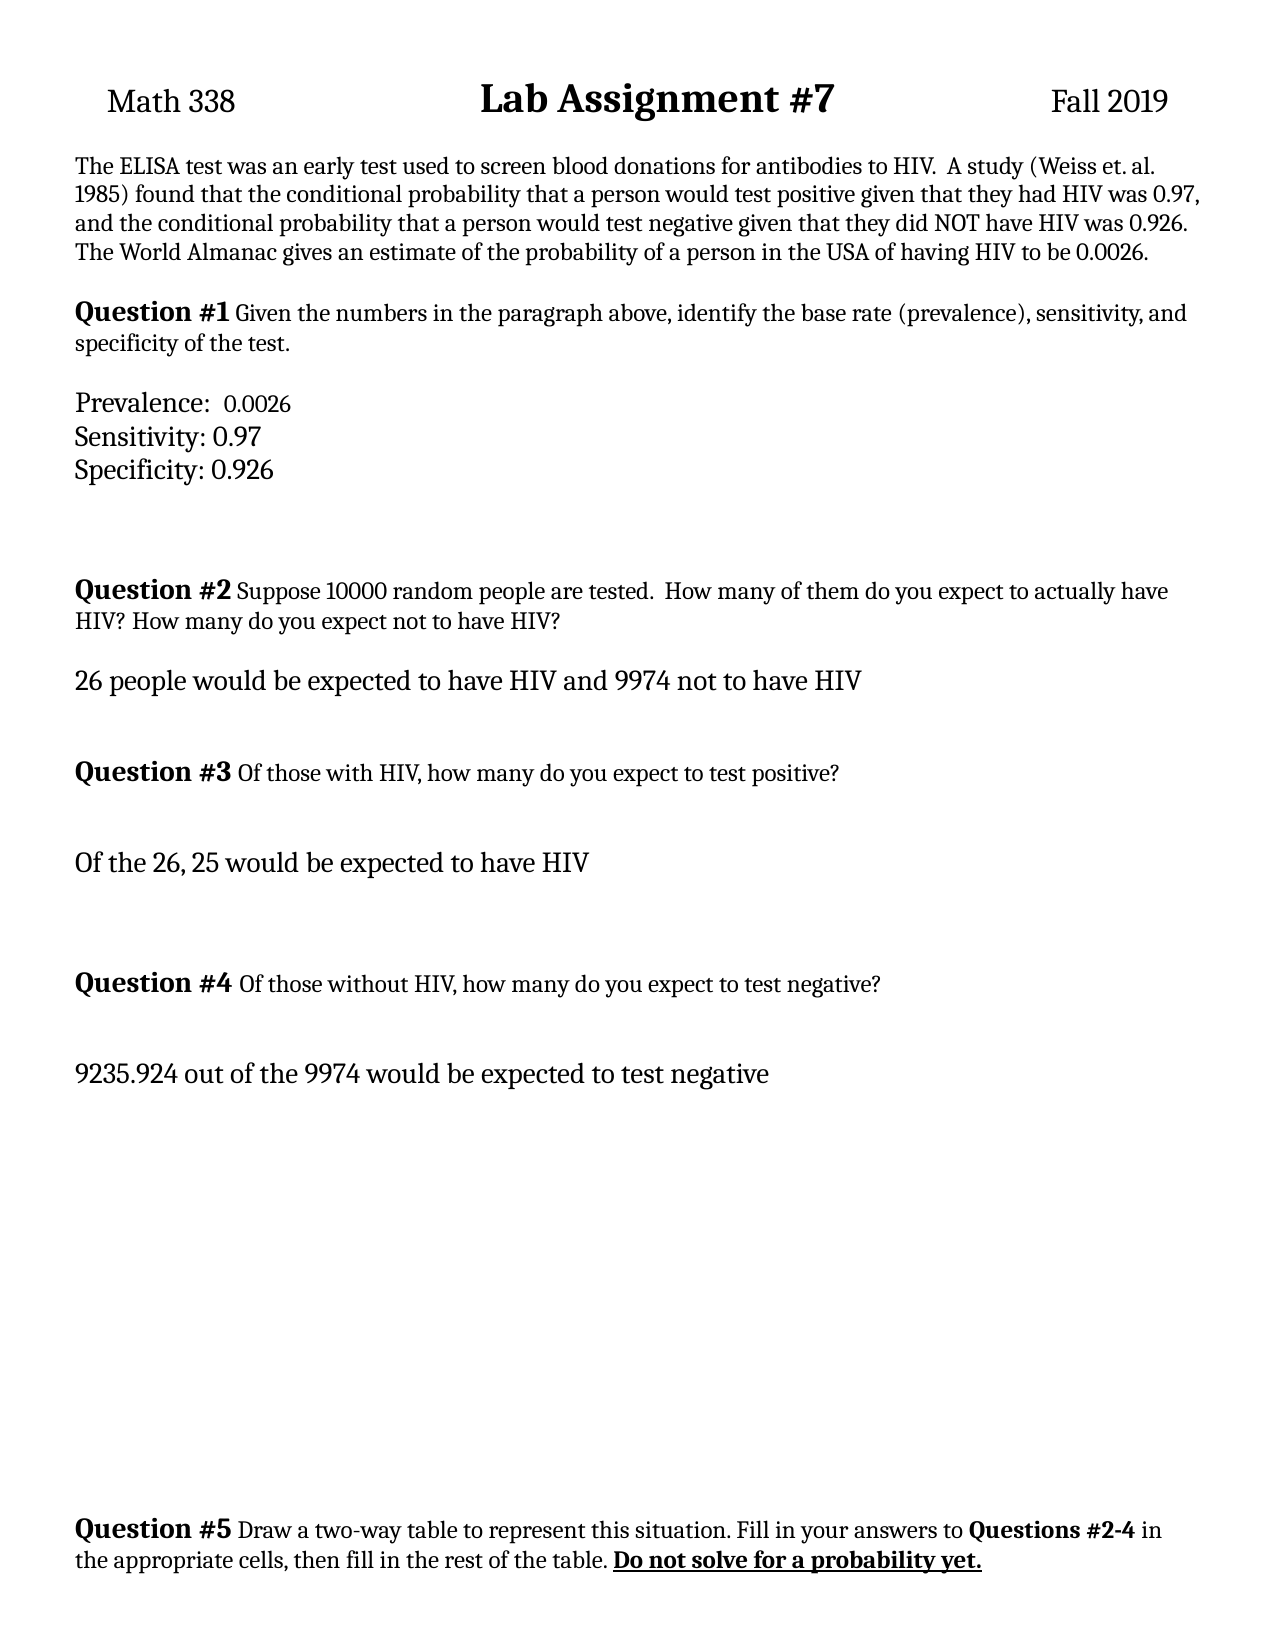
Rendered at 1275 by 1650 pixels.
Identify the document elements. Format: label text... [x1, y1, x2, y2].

text Prevalence: 0.0026 [75, 386, 1200, 420]
text Of the 26, 25 would be expected to have HIV [75, 846, 1200, 880]
text Math 338 Lab Assignment #7 Fall 2019 [75, 75, 1200, 123]
text The ELISA test was an early test used to screen blood donations for antibodies to HIV. A study (Weiss et. al. 1985) found that the conditional probability that a person would test positive given that they had HIV was 0.97, and the conditional probability that a person would test negative given that they did NOT have HIV was 0.926. The World Almanac gives an estimate of the probability of a person in the USA of having HIV to be 0.0026. [75, 152, 1200, 267]
text Question #3 Of those with HIV, how many do you expect to test positive? [75, 755, 1200, 789]
text 26 people would be expected to have HIV and 9974 not to have HIV [75, 664, 1200, 698]
text Question #4 Of those without HIV, how many do you expect to test negative? [75, 966, 1200, 1000]
text 9235.924 out of the 9974 would be expected to test negative [75, 1057, 1200, 1091]
text Question #2 Suppose 10000 random people are tested. How many of them do you expect to actually have HIV? How many do you expect not to have HIV? [75, 573, 1200, 636]
text Question #1 Given the numbers in the paragraph above, identify the base rate (prevalence), sensitivity, and specificity of the test. [75, 295, 1200, 358]
text Question #5 Draw a two-way table to represent this situation. Fill in your answers to Questions #2-4 in the appropriate cells, then fill in the rest of the table. Do not solve for a probability yet. [75, 1513, 1200, 1575]
text Specificity: 0.926 [75, 453, 1200, 487]
text Sensitivity: 0.97 [75, 420, 1200, 453]
